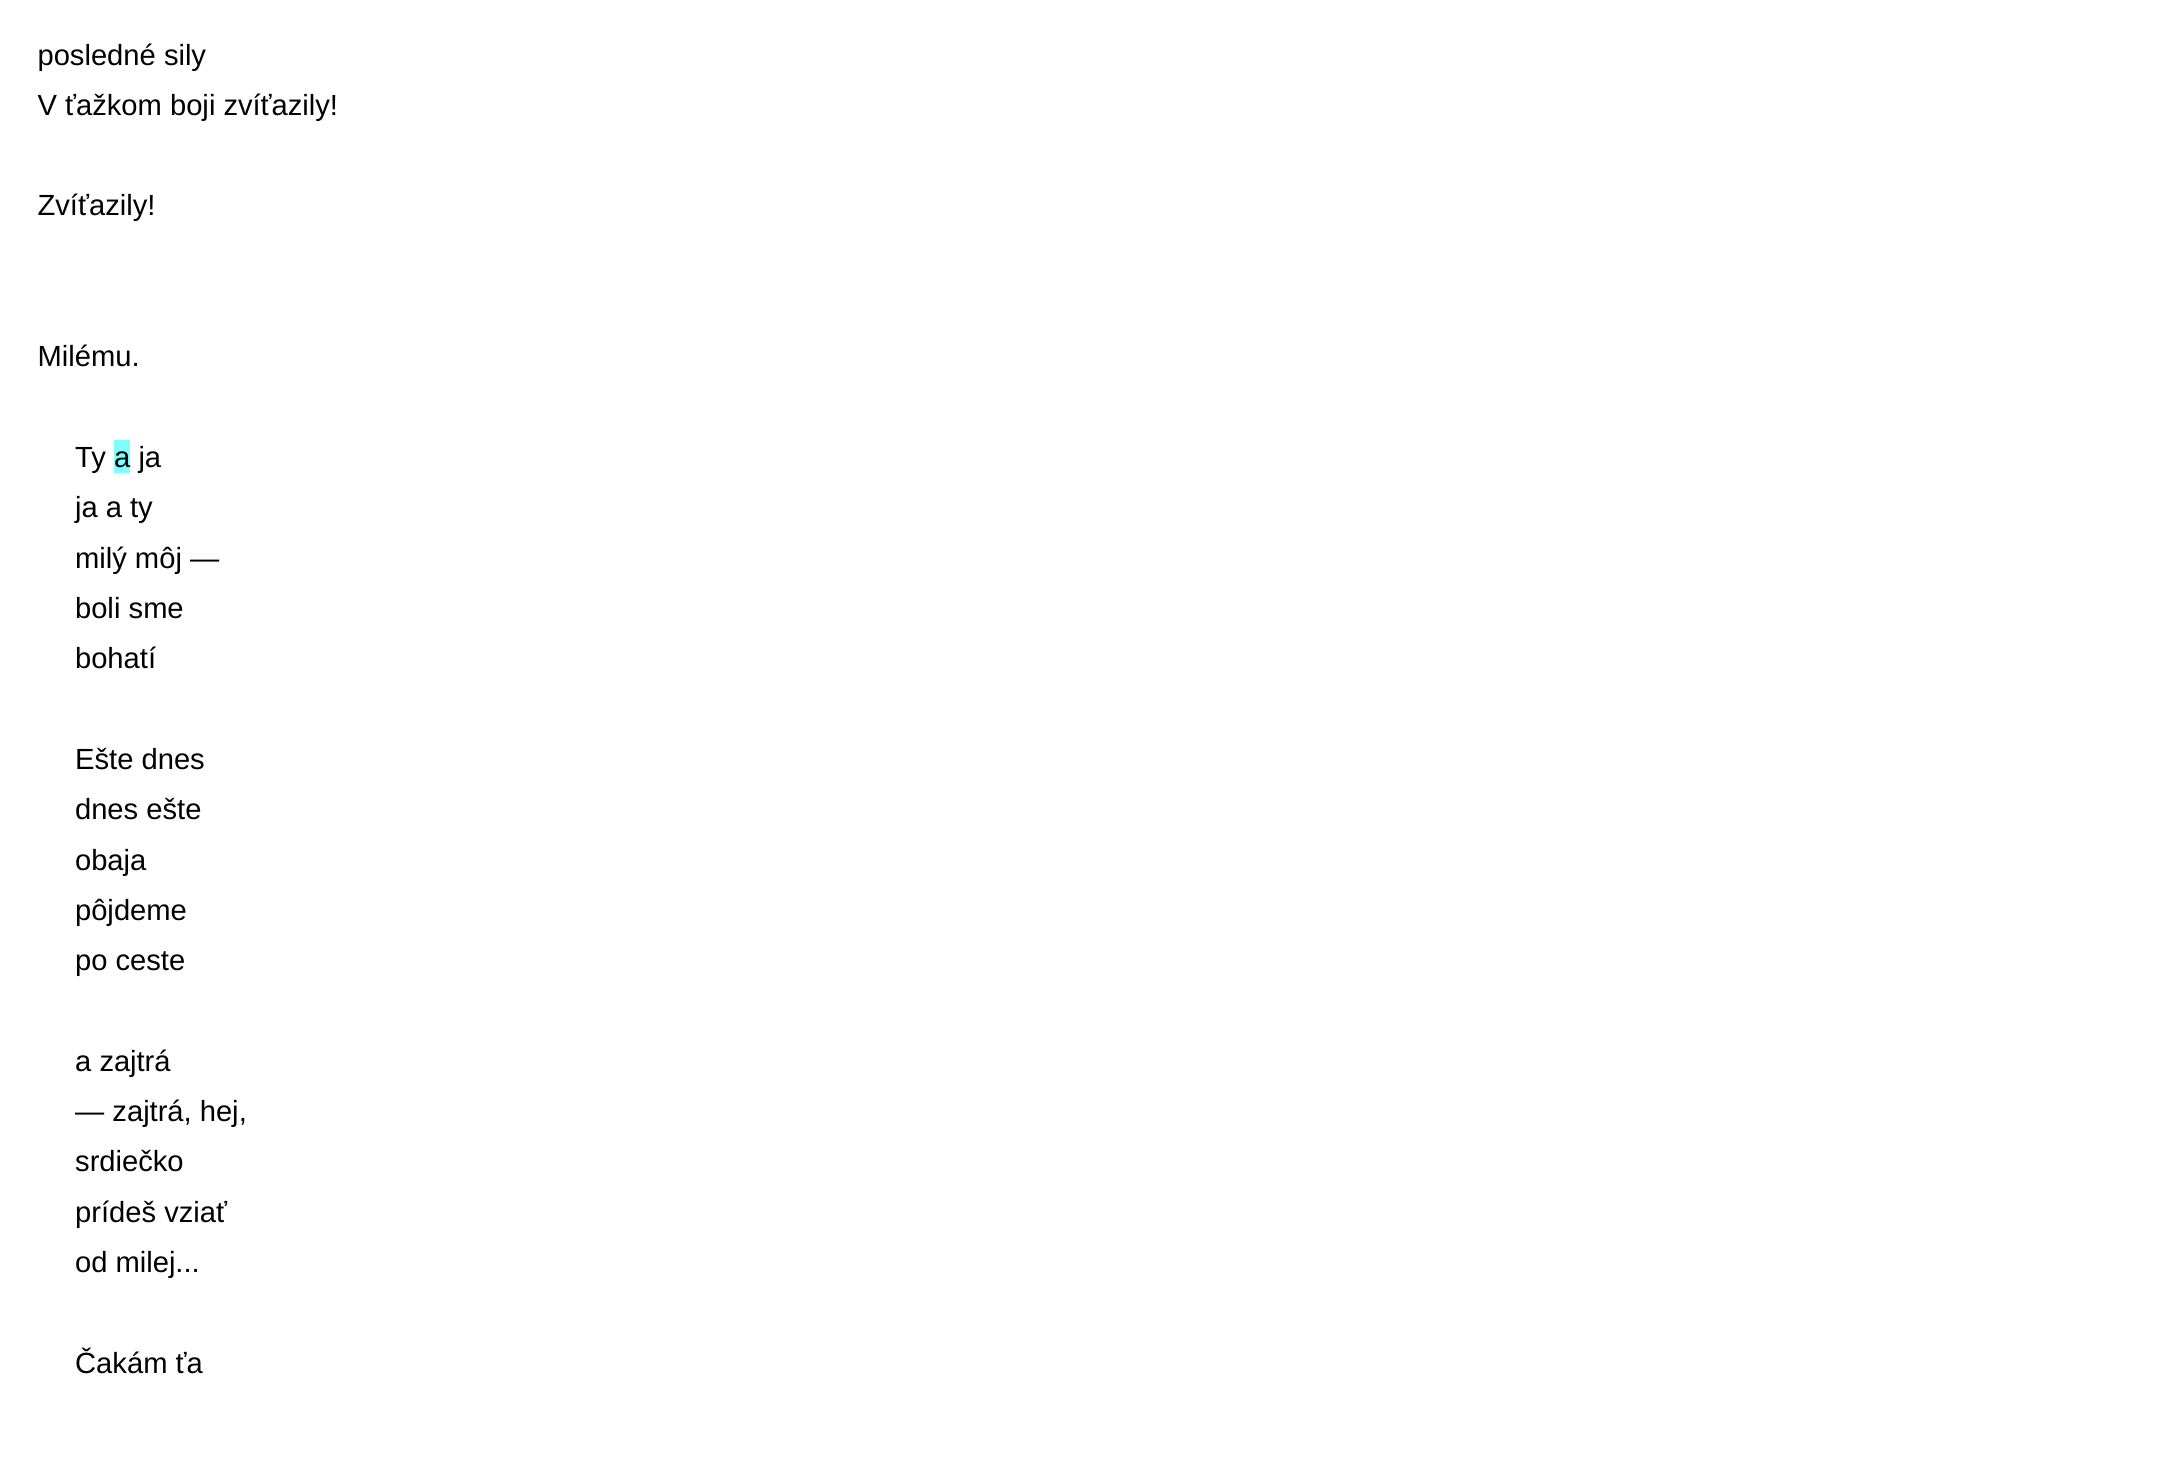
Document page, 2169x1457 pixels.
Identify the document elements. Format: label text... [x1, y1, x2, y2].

text srdiečko [37, 1144, 1130, 1178]
text a zajtrá [37, 1044, 1130, 1077]
text pôjdeme [37, 893, 1130, 926]
text boli sme [37, 591, 1130, 624]
text po ceste [37, 943, 1130, 977]
text bohatí [37, 641, 1130, 675]
subtitle V ťažkom boji zvíťazily! [37, 88, 1130, 121]
text Čakám ťa [37, 1346, 1130, 1379]
text milý môj — [37, 541, 1130, 574]
text prídeš vziať [37, 1195, 1130, 1228]
text Ty a ja [37, 440, 1130, 473]
subtitle posledné sily [37, 37, 1130, 71]
text dnes ešte [37, 792, 1130, 826]
text — zajtrá, hej, [37, 1094, 1130, 1128]
subtitle Milému. [37, 339, 1130, 373]
subtitle Zvíťazily! [37, 188, 1130, 222]
text Ešte dnes [37, 742, 1130, 775]
text od milej... [37, 1245, 1130, 1278]
text ja a ty [37, 490, 1130, 524]
text obaja [37, 842, 1130, 876]
